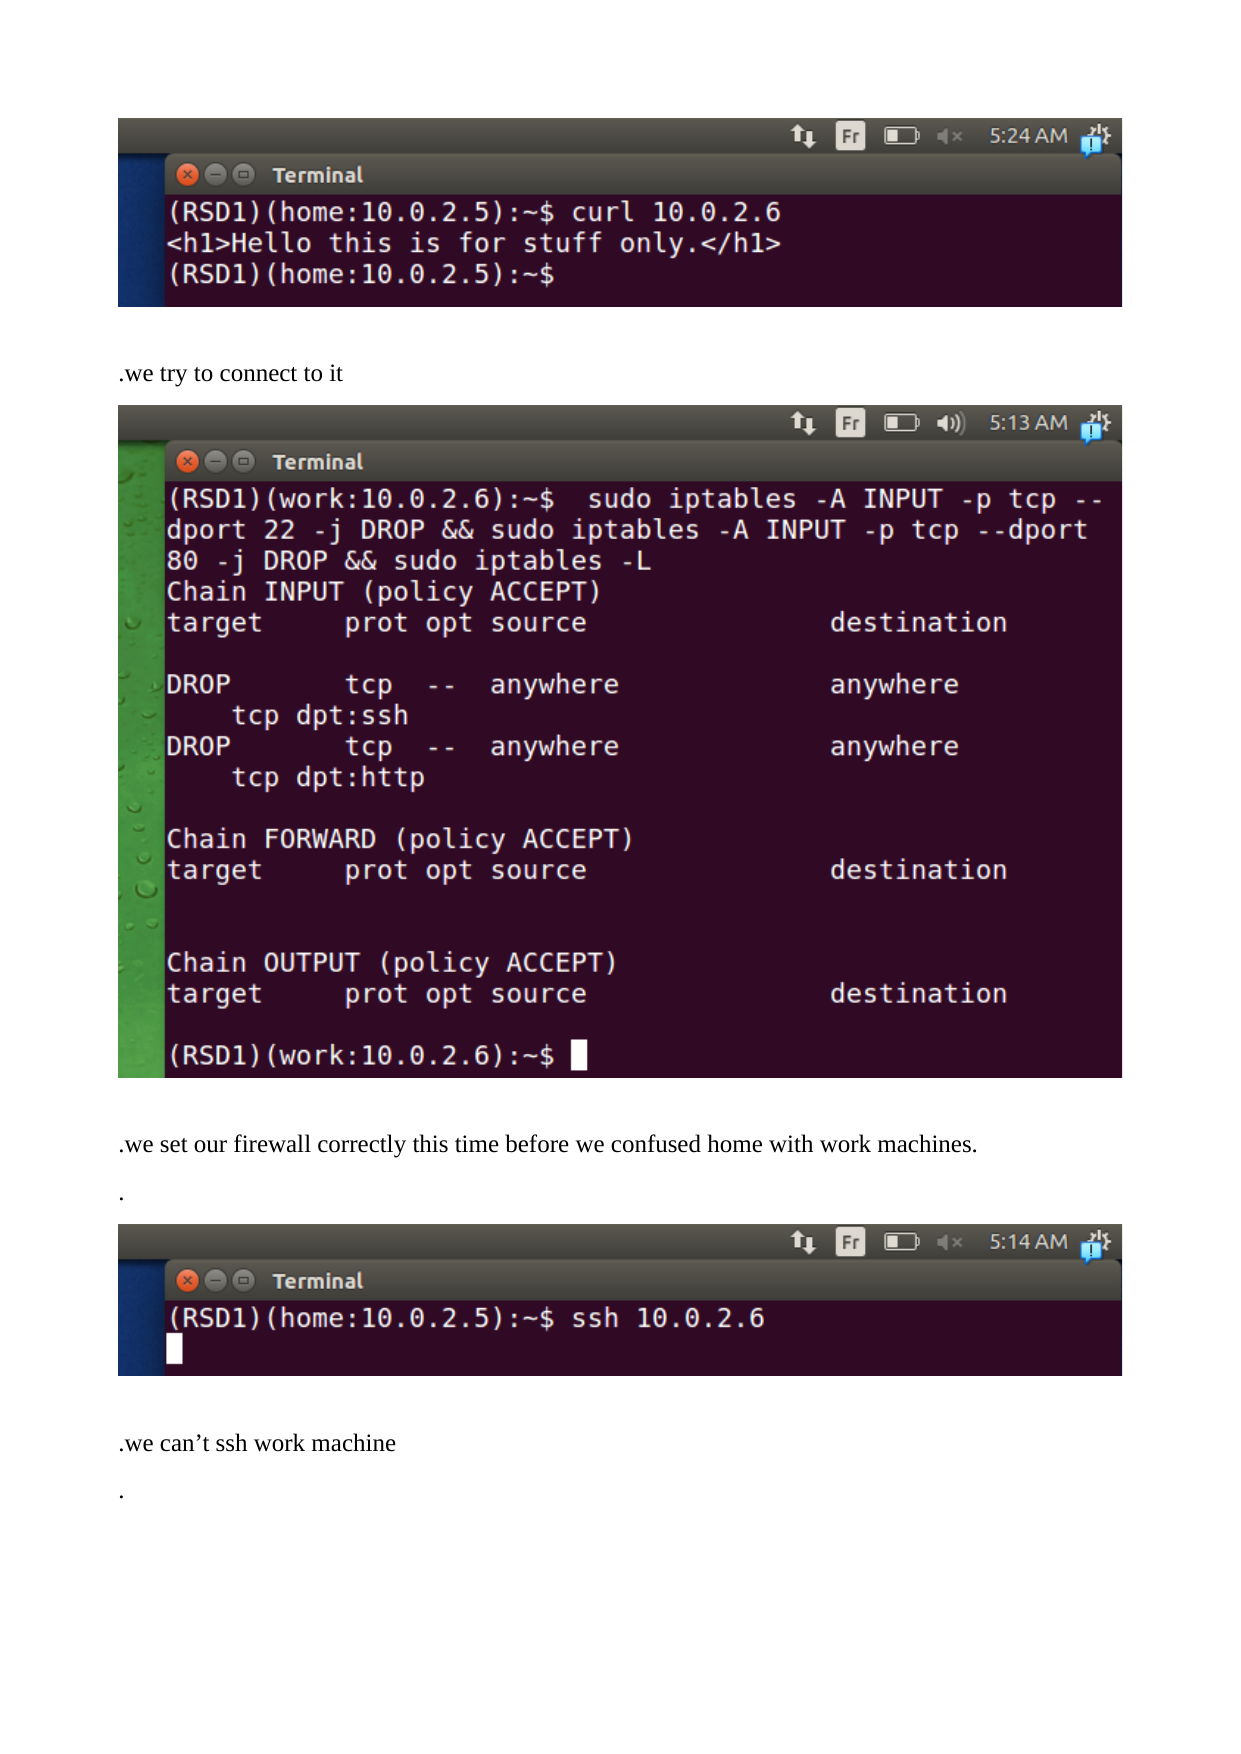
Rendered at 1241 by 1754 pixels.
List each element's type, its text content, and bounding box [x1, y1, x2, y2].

picture [118, 118, 1123, 307]
text .we set our firewall correctly this time before we confused home with work machines. [118, 1129, 1122, 1158]
picture [118, 1224, 1123, 1376]
text .we can’t ssh work machine [118, 1428, 1122, 1456]
picture [118, 405, 1123, 1078]
text . [118, 1177, 1122, 1206]
text . [118, 1475, 1122, 1504]
text .we try to connect to it [118, 358, 1122, 387]
